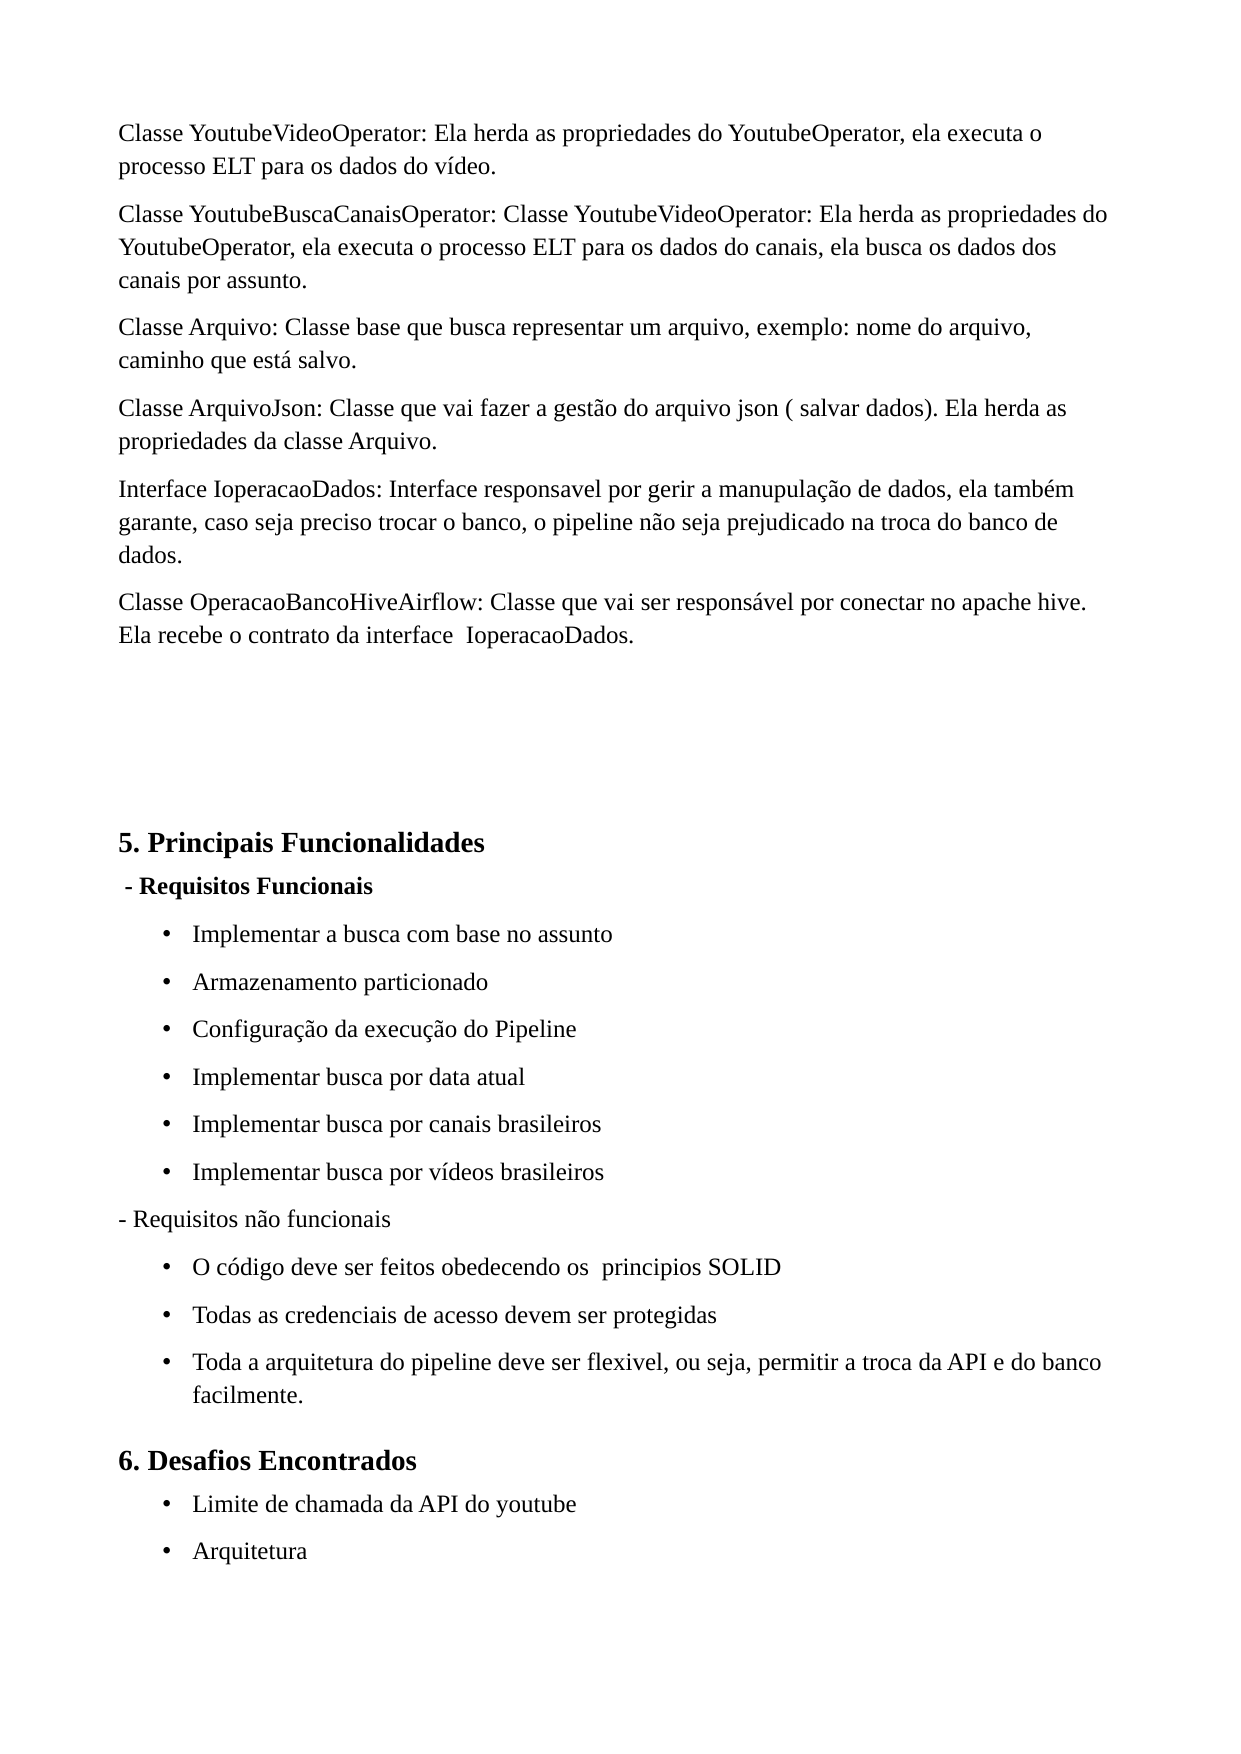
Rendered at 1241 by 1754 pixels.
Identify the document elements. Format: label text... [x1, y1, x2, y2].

list Todas as credenciais de acesso devem ser protegidas [162, 1300, 1122, 1328]
list Armazenamento particionado [162, 967, 1122, 995]
text Interface IoperacaoDados: Interface responsavel por gerir a manupulação de dados, ela também garante, caso seja preciso trocar o banco, o pipeline não seja prejudicado na troca do banco de dados. [118, 474, 1122, 568]
list Configuração da execução do Pipeline [162, 1014, 1122, 1043]
list Arquitetura [162, 1536, 1122, 1565]
subtitle 6. Desafios Encontrados [118, 1443, 1122, 1476]
list Implementar busca por vídeos brasileiros [162, 1157, 1122, 1186]
list Toda a arquitetura do pipeline deve ser flexivel, ou seja, permitir a troca da API e do banco facilmente. [162, 1347, 1122, 1409]
text Classe OperacaoBancoHiveAirflow: Classe que vai ser responsável por conectar no apache hive. Ela recebe o contrato da interface IoperacaoDados. [118, 587, 1122, 649]
list O código deve ser feitos obedecendo os principios SOLID [162, 1252, 1122, 1281]
text Classe Arquivo: Classe base que busca representar um arquivo, exemplo: nome do arquivo, caminho que está salvo. [118, 312, 1122, 374]
subtitle 5. Principais Funcionalidades [118, 825, 1122, 859]
text Classe YoutubeBuscaCanaisOperator: Classe YoutubeVideoOperator: Ela herda as propriedades do YoutubeOperator, ela executa o processo ELT para os dados do canais, ela busca os dados dos canais por assunto. [118, 199, 1122, 293]
text - Requisitos não funcionais [118, 1204, 1122, 1233]
text - Requisitos Funcionais [118, 871, 1122, 900]
list Implementar a busca com base no assunto [162, 919, 1122, 948]
text Classe ArquivoJson: Classe que vai fazer a gestão do arquivo json ( salvar dados). Ela herda as propriedades da classe Arquivo. [118, 393, 1122, 455]
list Limite de chamada da API do youtube [162, 1489, 1122, 1517]
list Implementar busca por canais brasileiros [162, 1109, 1122, 1138]
text Classe YoutubeVideoOperator: Ela herda as propriedades do YoutubeOperator, ela executa o processo ELT para os dados do vídeo. [118, 118, 1122, 180]
list Implementar busca por data atual [162, 1062, 1122, 1091]
